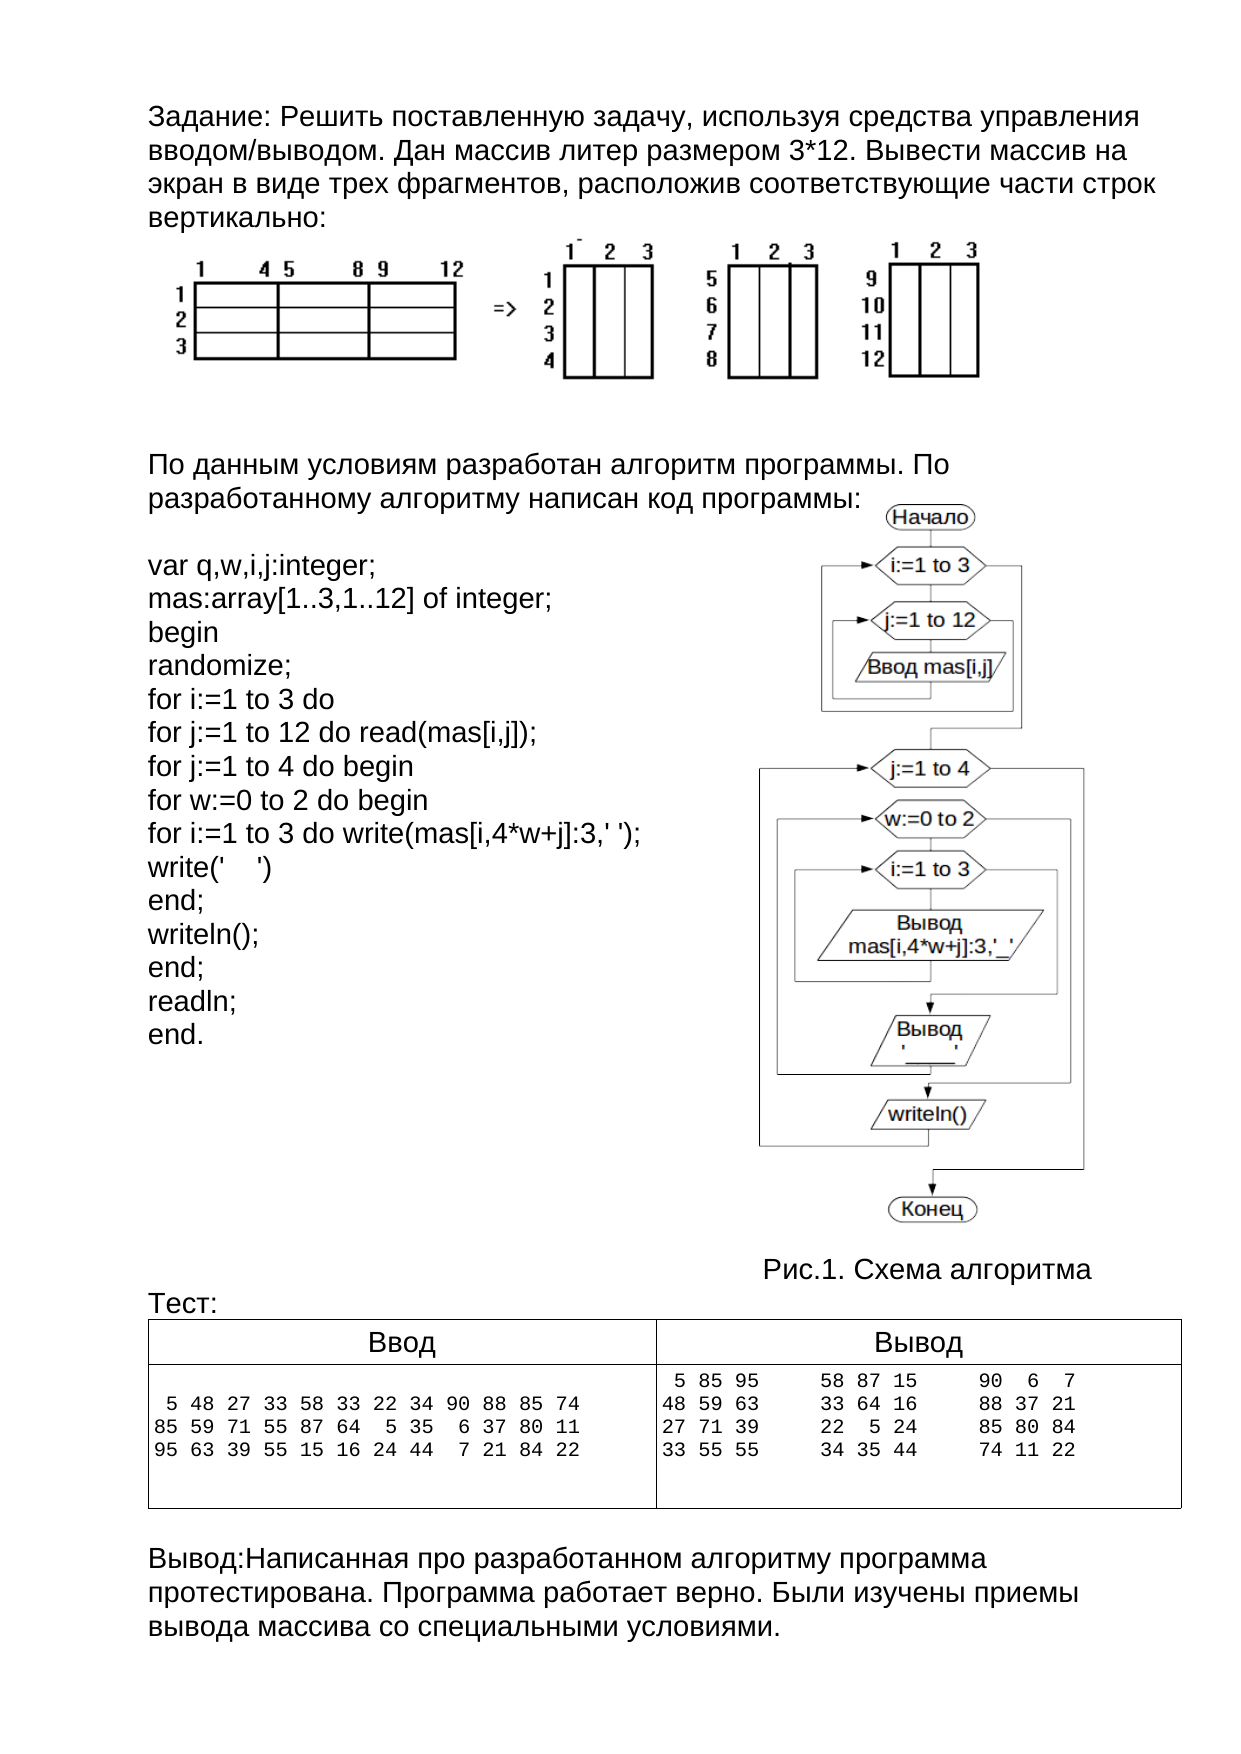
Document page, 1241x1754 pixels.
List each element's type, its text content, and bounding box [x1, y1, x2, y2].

text end; [148, 950, 759, 984]
table_header Ввод [149, 1320, 656, 1364]
text Тест: [148, 1286, 1181, 1319]
text [1088, 783, 1181, 816]
text [1088, 716, 1181, 749]
text [1088, 749, 1181, 783]
text writeln(); [148, 917, 759, 950]
table_cell 5 85 95 58 87 15 90 6 7 48 59 63 33 64 16 88 37 21 27 71 39 22 5 24 85 80 84 33 55 55 34 35 44 74 11 22 [657, 1365, 1181, 1508]
picture [759, 504, 1088, 1226]
text [1088, 548, 1181, 581]
text [1088, 950, 1181, 984]
text end. [148, 1017, 759, 1051]
text write(' ') [148, 850, 759, 883]
table_cell 5 48 27 33 58 33 22 34 90 88 85 74 85 59 71 55 87 64 5 35 6 37 80 11 95 63 39 55 15 16 24 44 7 21 84 22 [149, 1365, 656, 1508]
text [1088, 581, 1181, 615]
text [1088, 816, 1181, 850]
text [1088, 883, 1181, 917]
text Вывод:Написанная про разработанном алгоритму программа протестирована. Программа работает верно. Были изучены приемы вывода массива со специальными условиями. [148, 1541, 1181, 1642]
text По данным условиям разработан алгоритм программы. По разработанному алгоритму написан код программы: [148, 447, 1181, 514]
text randomize; [148, 648, 759, 682]
text mas:array[1..3,1..12] of integer; [148, 581, 759, 615]
text for j:=1 to 12 do read(mas[i,j]); [148, 716, 759, 749]
text for w:=0 to 2 do begin [148, 783, 759, 816]
text for j:=1 to 4 do begin [148, 749, 759, 783]
text begin [148, 615, 759, 648]
text [1088, 615, 1181, 648]
text Задание: Решить поставленную задачу, используя средства управления вводом/выводом. Дан массив литер размером 3*12. Вывести массив на экран в виде трех фрагментов, расположив соответствующие части строк вертикально: [148, 99, 1181, 380]
text Рис.1. Схема алгоритма [148, 1252, 1181, 1286]
text [1088, 648, 1181, 682]
text for i:=1 to 3 do [148, 682, 759, 716]
text var q,w,i,j:integer; [148, 548, 759, 581]
table_header Вывод [657, 1320, 1181, 1364]
text [1088, 917, 1181, 950]
text [1088, 682, 1181, 716]
text [1088, 850, 1181, 883]
text readln; [148, 984, 759, 1017]
text for i:=1 to 3 do write(mas[i,4*w+j]:3,' '); [148, 816, 759, 850]
text [1088, 984, 1181, 1017]
text [1088, 1017, 1181, 1051]
text end; [148, 883, 759, 917]
